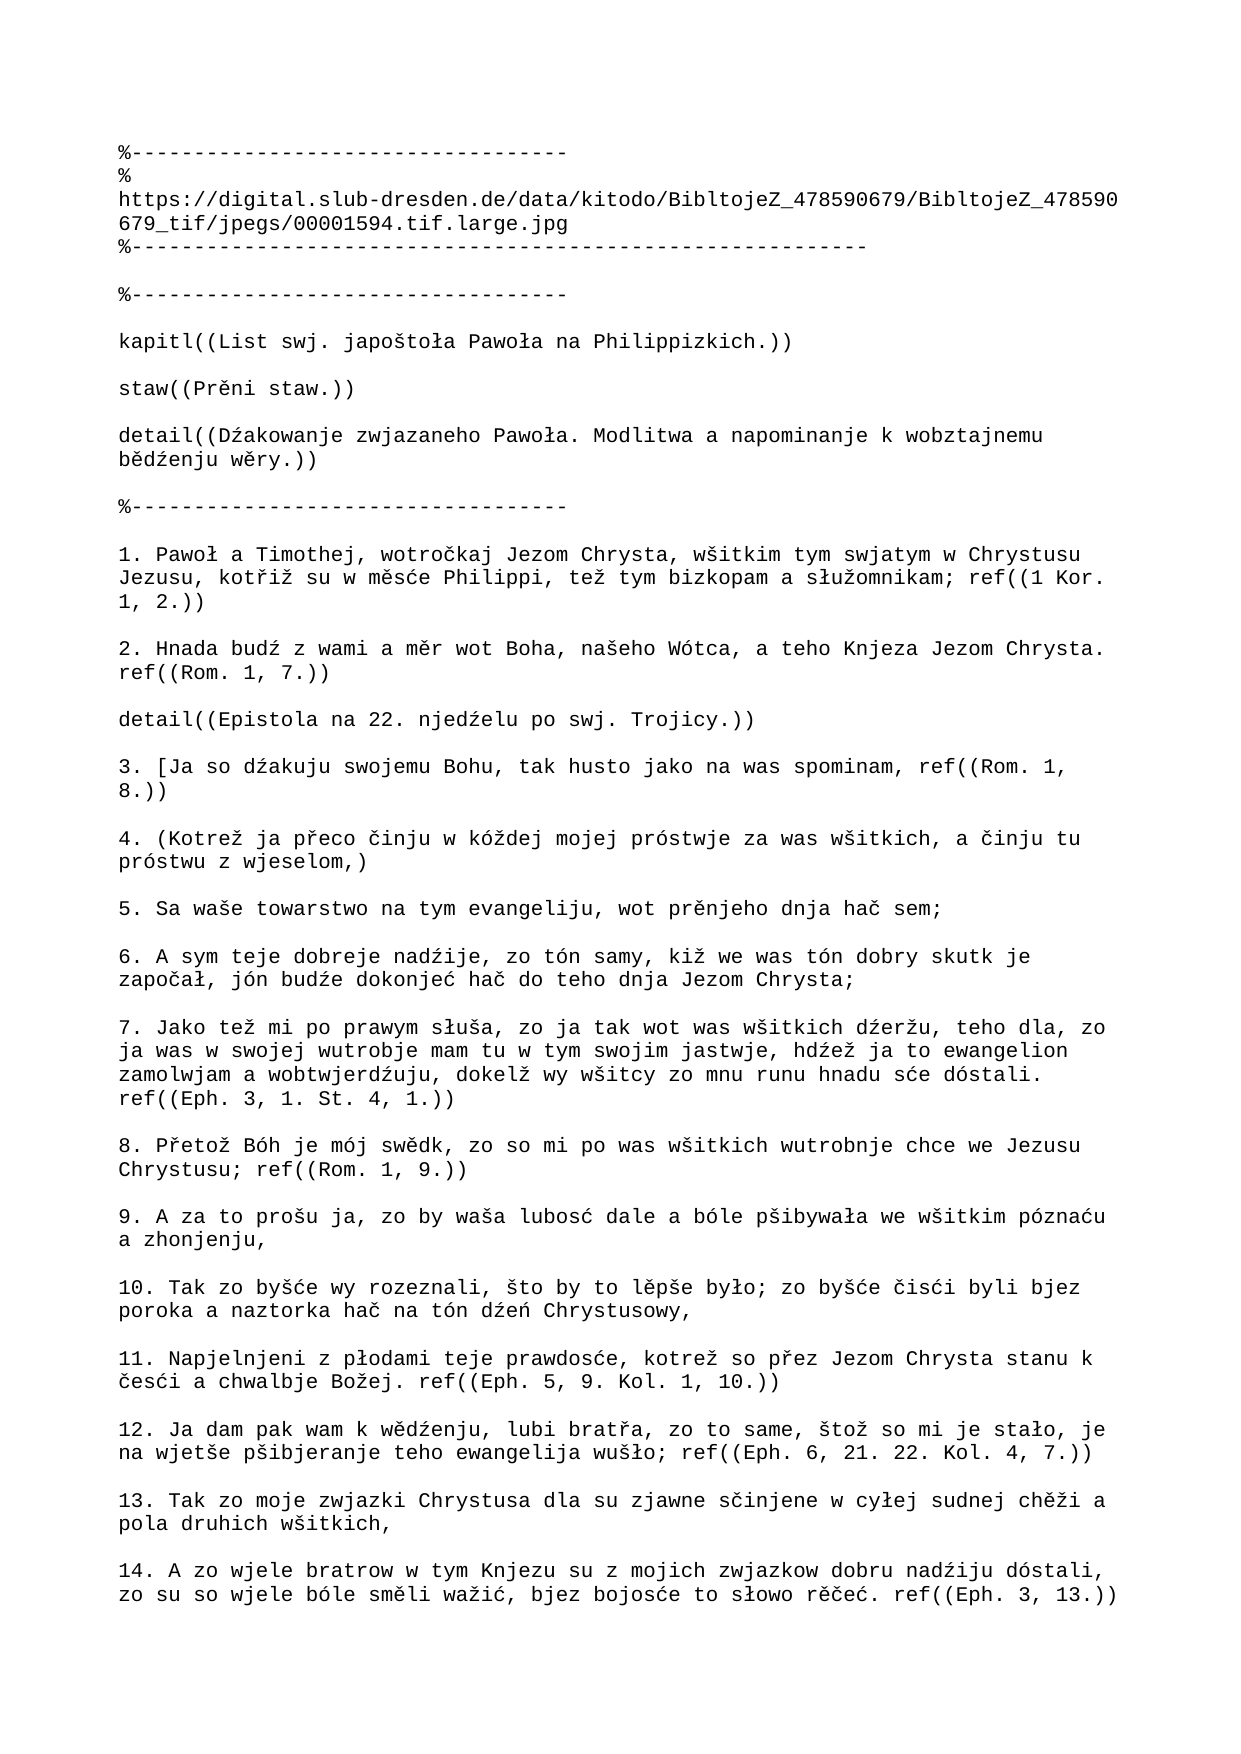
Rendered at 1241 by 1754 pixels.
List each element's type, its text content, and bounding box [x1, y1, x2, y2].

text 11. Napjelnjeni z płodami teje prawdosće, kotrež so přez Jezom Chrysta stanu k česći a chwalbje Božej. ref((Eph. 5, 9. Kol. 1, 10.)) [118, 1348, 1122, 1395]
text % https://digital.slub-dresden.de/data/kitodo/BibltojeZ_478590679/BibltojeZ_478590679_tif/jpegs/00001594.tif.large.jpg [118, 165, 1122, 236]
text 6. A sym teje dobreje nadźije, zo tón samy, kiž we was tón dobry skutk je započał, jón budźe dokonjeć hač do teho dnja Jezom Chrysta; [118, 946, 1122, 993]
text 14. A zo wjele bratrow w tym Knjezu su z mojich zwjazkow dobru nadźiju dóstali, zo su so wjele bóle směli wažić, bjez bojosće to słowo rěčeć. ref((Eph. 3, 13.)) [118, 1561, 1122, 1608]
text 8. Přetož Bóh je mój swědk, zo so mi po was wšitkich wutrobnje chce we Jezusu Chrystusu; ref((Rom. 1, 9.)) [118, 1135, 1122, 1182]
text kapitl((List swj. japoštoła Pawoła na Philippizkich.)) [118, 331, 1122, 354]
text 10. Tak zo byšće wy rozeznali, što by to lěpše było; zo byšće čisći byli bjez poroka a naztorka hač na tón dźeń Chrystusowy, [118, 1277, 1122, 1324]
text 5. Sa waše towarstwo na tym evangeliju, wot prěnjeho dnja hač sem; [118, 898, 1122, 922]
text detail((Epistola na 22. njedźelu po swj. Trojicy.)) [118, 709, 1122, 733]
text %----------------------------------- [118, 496, 1122, 520]
text %----------------------------------------------------------- [118, 236, 1122, 260]
text 1. Pawoł a Timothej, wotročkaj Jezom Chrysta, wšitkim tym swjatym w Chrystusu Jezusu, kotřiž su w měsće Philippi, tež tym bizkopam a słužomnikam; ref((1 Kor. 1, 2.)) [118, 544, 1122, 615]
text 9. A za to prošu ja, zo by waša lubosć dale a bóle pšibywała we wšitkim póznaću a zhonjenju, [118, 1206, 1122, 1253]
text %----------------------------------- [118, 284, 1122, 307]
text 7. Jako tež mi po prawym słuša, zo ja tak wot was wšitkich dźeržu, teho dla, zo ja was w swojej wutrobje mam tu w tym swojim jastwje, hdźež ja to ewangelion zamolwjam a wobtwjerdźuju, dokelž wy wšitcy zo mnu runu hnadu sće dóstali. ref((Eph. 3, 1. St. 4, 1.)) [118, 1017, 1122, 1111]
text 3. [Ja so dźakuju swojemu Bohu, tak husto jako na was spominam, ref((Rom. 1, 8.)) [118, 757, 1122, 804]
text 12. Ja dam pak wam k wědźenju, lubi bratřa, zo to same, štož so mi je stało, je na wjetše pšibjeranje teho ewangelija wušło; ref((Eph. 6, 21. 22. Kol. 4, 7.)) [118, 1419, 1122, 1466]
text detail((Dźakowanje zwjazaneho Pawoła. Modlitwa a napominanje k wobztajnemu bědźenju wěry.)) [118, 426, 1122, 473]
text 2. Hnada budź z wami a měr wot Boha, našeho Wótca, a teho Knjeza Jezom Chrysta. ref((Rom. 1, 7.)) [118, 638, 1122, 686]
text %----------------------------------- [118, 142, 1122, 165]
text staw((Prěni staw.)) [118, 378, 1122, 402]
text 13. Tak zo moje zwjazki Chrystusa dla su zjawne sčinjene w cyłej sudnej chěži a pola druhich wšitkich, [118, 1489, 1122, 1537]
text 4. (Kotrež ja přeco činju w kóždej mojej próstwje za was wšitkich, a činju tu próstwu z wjeselom,) [118, 827, 1122, 875]
